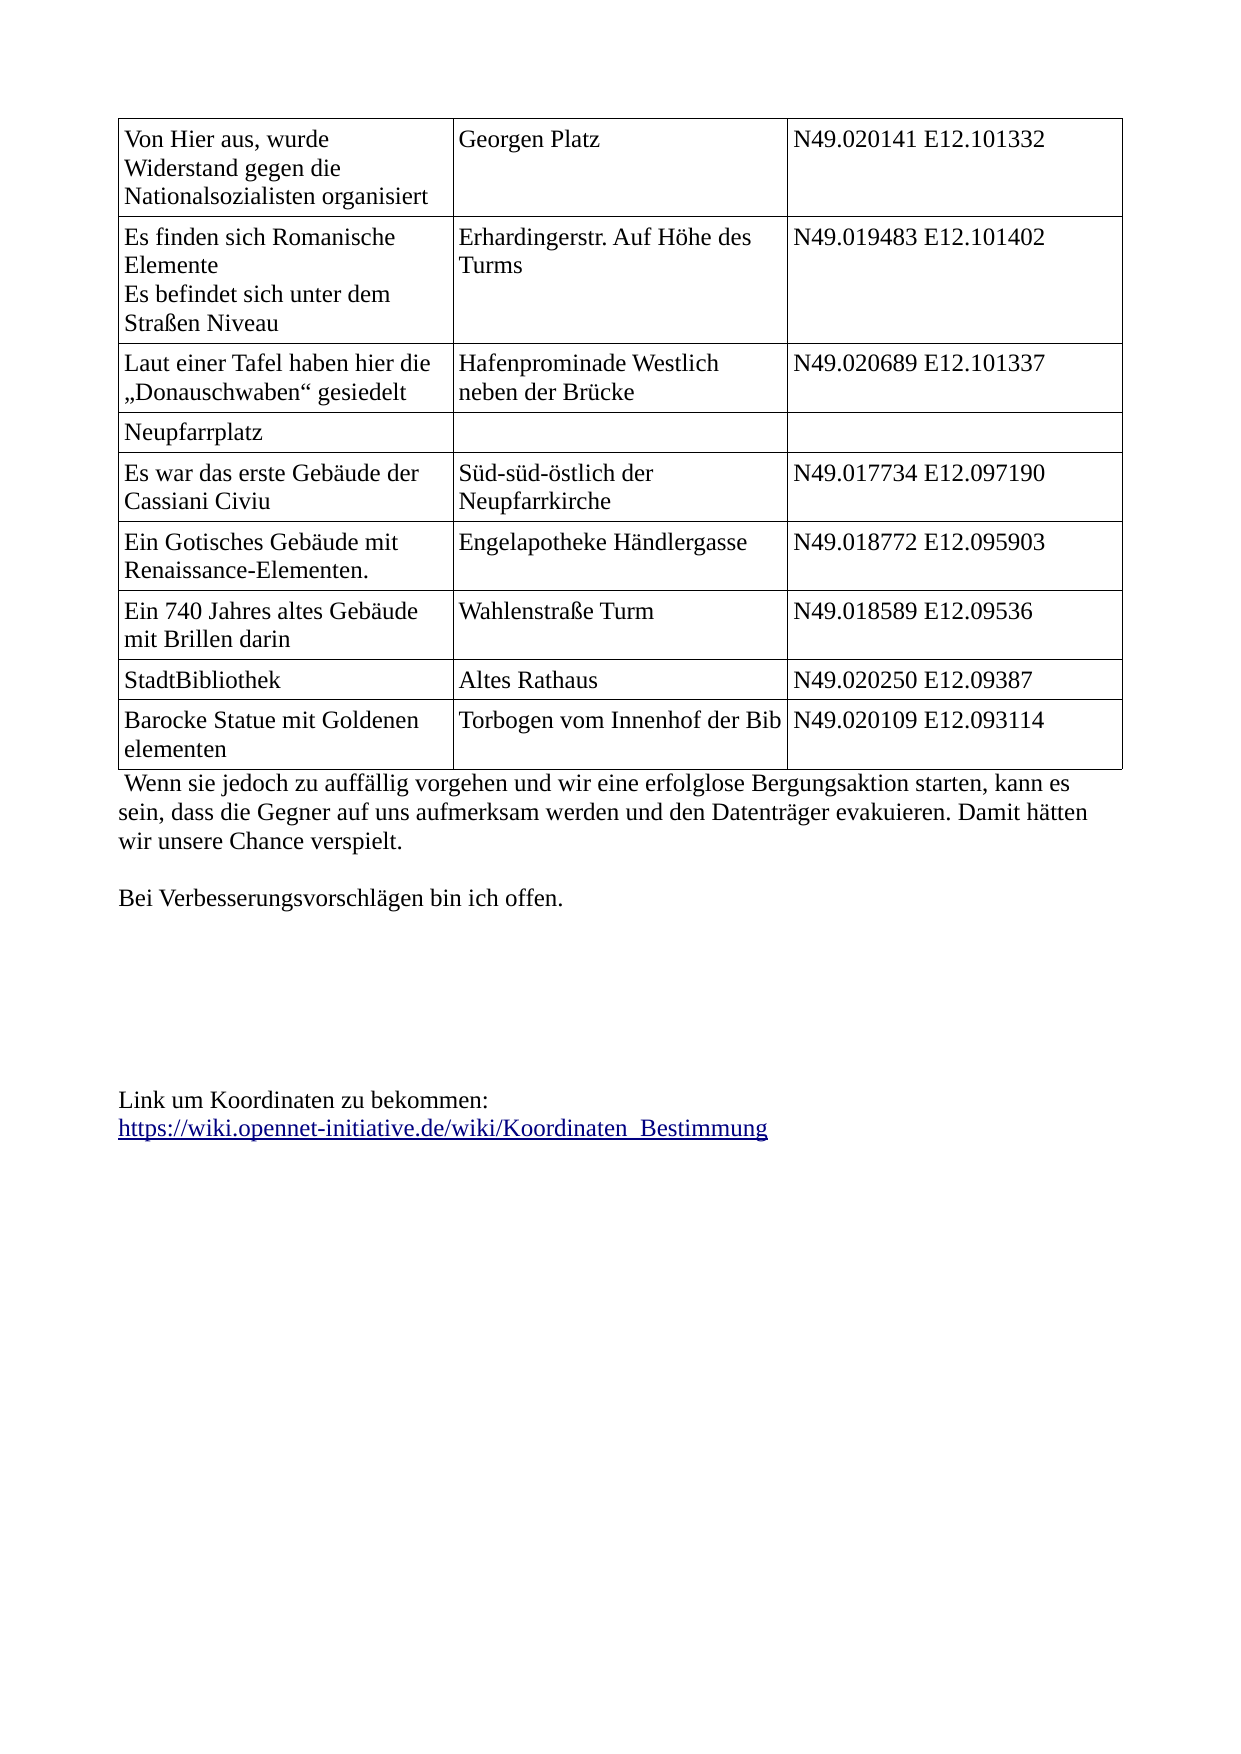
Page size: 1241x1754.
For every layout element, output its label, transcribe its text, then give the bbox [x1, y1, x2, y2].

table_cell N49.017734 E12.097190 [788, 453, 1122, 521]
table_cell Altes Rathaus [454, 660, 787, 699]
table_cell Torbogen vom Innenhof der Bib [454, 700, 787, 768]
table_cell [788, 413, 1122, 452]
table_cell N49.020141 E12.101332 [788, 119, 1122, 216]
table_cell N49.018772 E12.095903 [788, 522, 1122, 590]
table_cell Engelapotheke Händlergasse [454, 522, 787, 590]
table_cell N49.020109 E12.093114 [788, 700, 1122, 768]
table_cell Barocke Statue mit Goldenen elementen [119, 700, 453, 768]
text Bei Verbesserungsvorschlägen bin ich offen. [118, 883, 1122, 912]
table_cell Neupfarrplatz [119, 413, 453, 452]
table_cell Erhardingerstr. Auf Höhe des Turms [454, 217, 787, 342]
table_cell Es finden sich Romanische Elemente Es befindet sich unter dem Straßen Niveau [119, 217, 453, 342]
table_cell Ein 740 Jahres altes Gebäude mit Brillen darin [119, 591, 453, 659]
text Link um Koordinaten zu bekommen: https://wiki.opennet-initiative.de/wiki/Koordinaten_Bestimmung [118, 1085, 1122, 1142]
table_cell Süd-süd-östlich der Neupfarrkirche [454, 453, 787, 521]
table_cell N49.020689 E12.101337 [788, 344, 1122, 412]
table_cell Hafenprominade Westlich neben der Brücke [454, 344, 787, 412]
table_cell StadtBibliothek [119, 660, 453, 699]
table_cell Georgen Platz [454, 119, 787, 216]
table_cell Laut einer Tafel haben hier die „Donauschwaben“ gesiedelt [119, 344, 453, 412]
text Wenn sie jedoch zu auffällig vorgehen und wir eine erfolglose Bergungsaktion starten, kann es sein, dass die Gegner auf uns aufmerksam werden und den Datenträger evakuieren. Damit hätten wir unsere Chance verspielt. [118, 770, 1122, 855]
table_cell Es war das erste Gebäude der Cassiani Civiu [119, 453, 453, 521]
table_cell Wahlenstraße Turm [454, 591, 787, 659]
table_cell Von Hier aus, wurde Widerstand gegen die Nationalsozialisten organisiert [119, 119, 453, 216]
table_cell N49.018589 E12.09536 [788, 591, 1122, 659]
table_cell N49.019483 E12.101402 [788, 217, 1122, 342]
table_cell [454, 413, 787, 452]
table_cell N49.020250 E12.09387 [788, 660, 1122, 699]
table_cell Ein Gotisches Gebäude mit Renaissance-Elementen. [119, 522, 453, 590]
